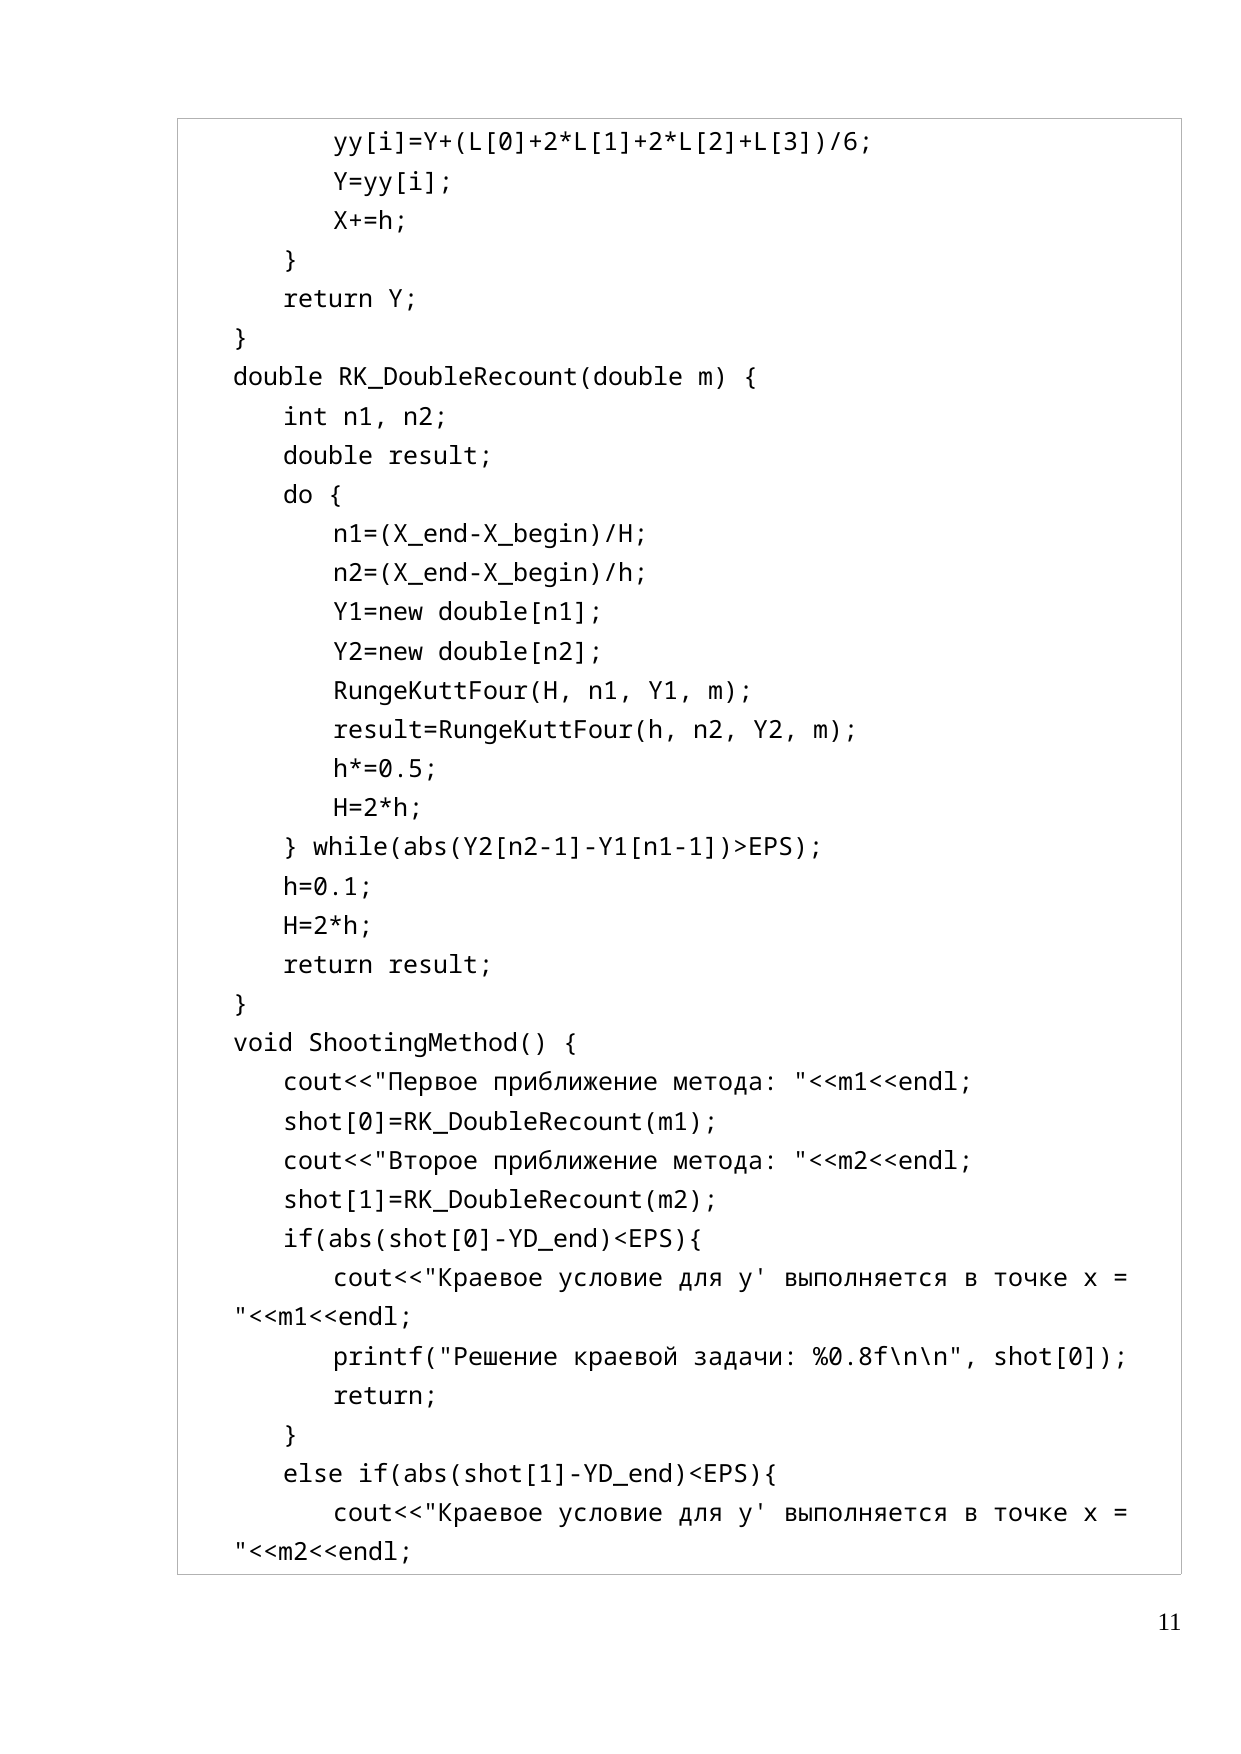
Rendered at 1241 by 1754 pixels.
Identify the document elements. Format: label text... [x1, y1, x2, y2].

table_header yy[i]=Y+(L[0]+2*L[1]+2*L[2]+L[3])/6; Y=yy[i]; X+=h; } return Y; } double RK_DoubleRecount(double m) { int n1, n2; double result; do { n1=(X_end-X_begin)/H; n2=(X_end-X_begin)/h; Y1=new double[n1]; Y2=new double[n2]; RungeKuttFour(H, n1, Y1, m); result=RungeKuttFour(h, n2, Y2, m); h*=0.5; H=2*h; } while(abs(Y2[n2-1]-Y1[n1-1])>EPS); h=0.1; H=2*h; return result; } void ShootingMethod() { cout<<"Первое приближение метода: "<<m1<<endl; shot[0]=RK_DoubleRecount(m1); cout<<"Второе приближение метода: "<<m2<<endl; shot[1]=RK_DoubleRecount(m2); if(abs(shot[0]-YD_end)<EPS){ cout<<"Краевое условие для y' выполняется в точке x = "<<m1<<endl; printf("Решение краевой задачи: %0.8f\n\n", shot[0]); return; } else if(abs(shot[1]-YD_end)<EPS){ cout<<"Краевое условие для y' выполняется в точке x = "<<m2<<endl; [178, 119, 1181, 1574]
